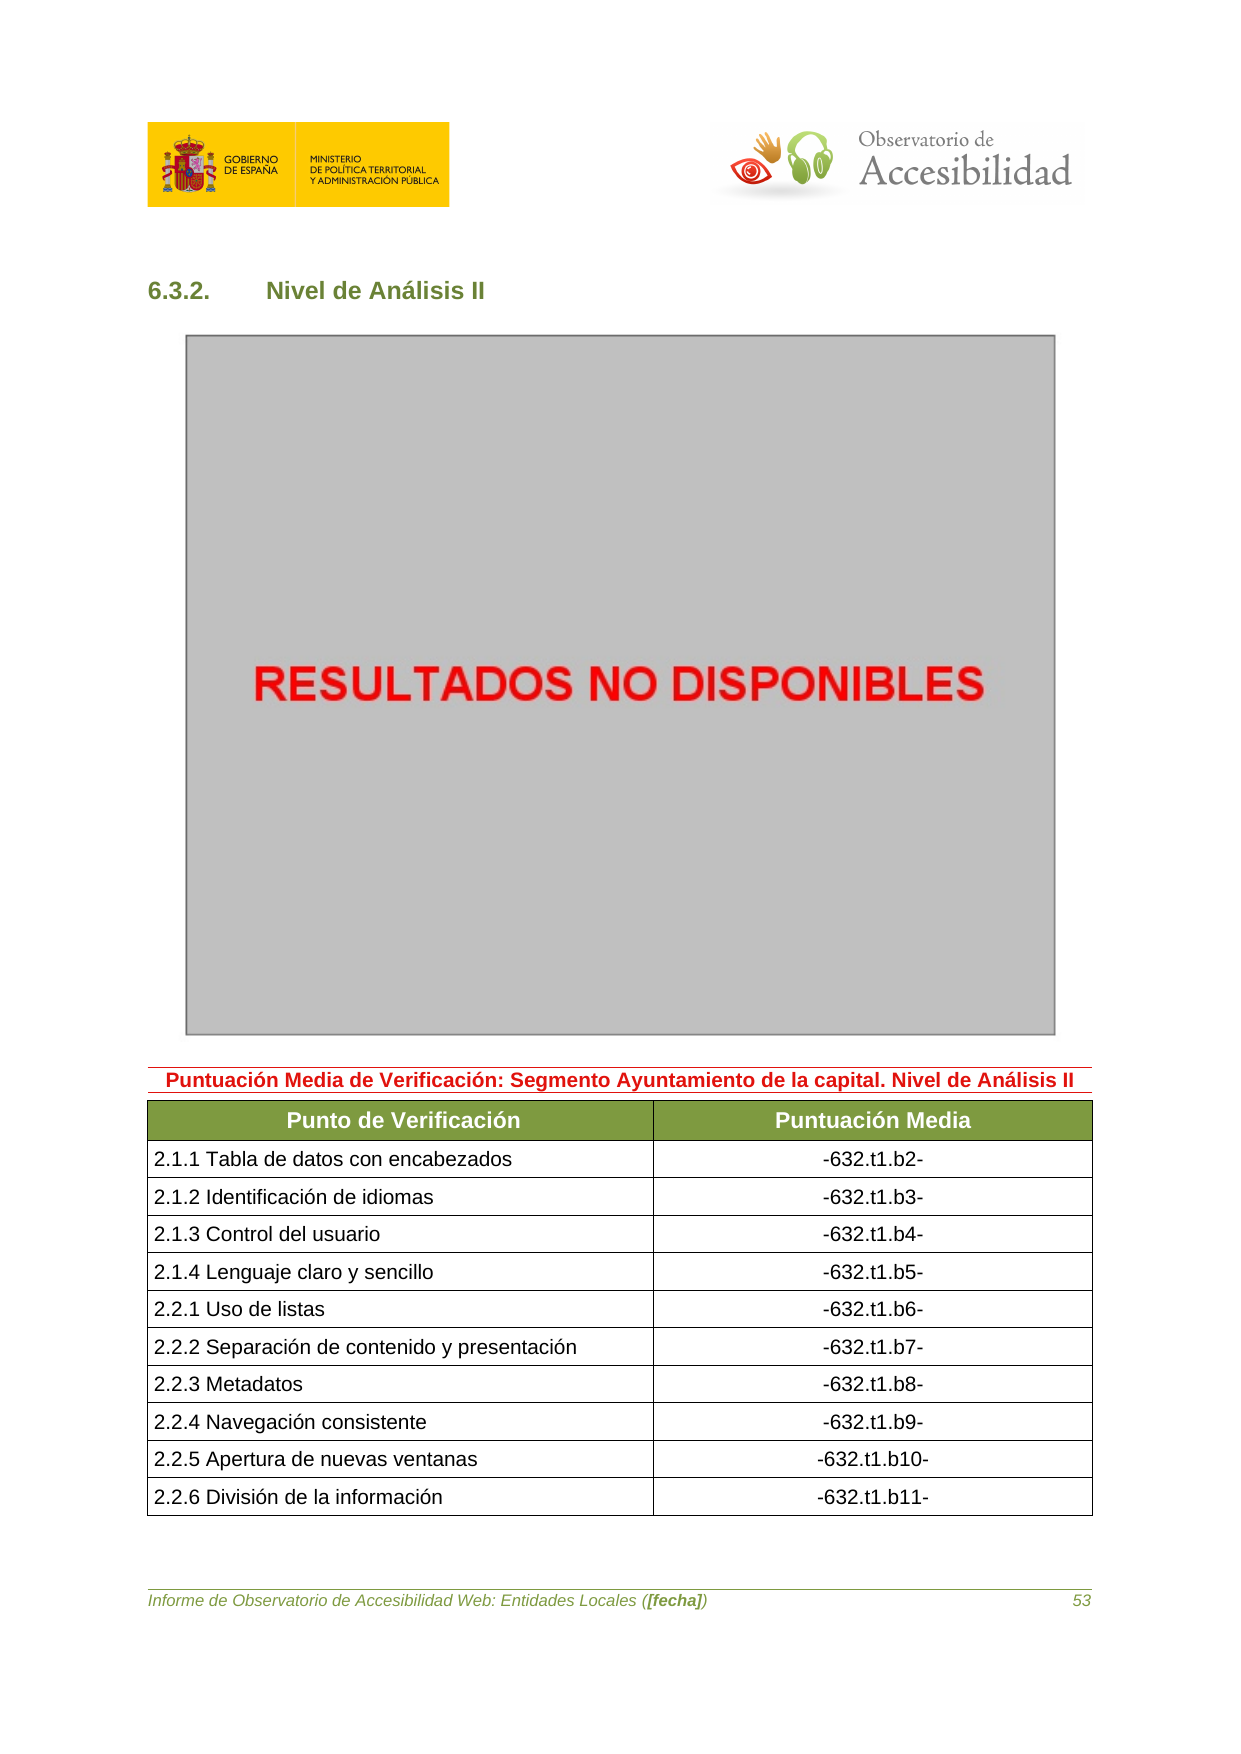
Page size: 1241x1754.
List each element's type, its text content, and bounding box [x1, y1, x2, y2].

table_cell 2.2.5 Apertura de nuevas ventanas [148, 1441, 653, 1477]
table_cell -632.t1.b11- [654, 1478, 1092, 1515]
list Nivel de Análisis II [148, 276, 1092, 304]
table_cell 2.1.1 Tabla de datos con encabezados [148, 1141, 653, 1177]
table_cell 2.1.2 Identificación de idiomas [148, 1178, 653, 1215]
table_cell -632.t1.b5- [654, 1253, 1092, 1290]
table_header Puntuación Media [654, 1101, 1092, 1140]
table_cell -632.t1.b10- [654, 1441, 1092, 1477]
table_cell 2.2.3 Metadatos [148, 1366, 653, 1402]
table_cell -632.t1.b4- [654, 1216, 1092, 1252]
table_cell -632.t1.b9- [654, 1403, 1092, 1440]
text Puntuación Media de Verificación: Segmento Ayuntamiento de la capital. Nivel de Análisis II [148, 1068, 1092, 1092]
table_cell -632.t1.b8- [654, 1366, 1092, 1402]
table_cell 2.1.3 Control del usuario [148, 1216, 653, 1252]
table_cell -632.t1.b6- [654, 1291, 1092, 1327]
table_cell 2.2.4 Navegación consistente [148, 1403, 653, 1440]
table_cell 2.2.1 Uso de listas [148, 1291, 653, 1327]
table_cell -632.t1.b2- [654, 1141, 1092, 1177]
table_header Punto de Verificación [148, 1101, 653, 1140]
table_cell -632.t1.b3- [654, 1178, 1092, 1215]
table_cell 2.1.4 Lenguaje claro y sencillo [148, 1253, 653, 1290]
table_cell 2.2.6 División de la información [148, 1478, 653, 1515]
table_cell -632.t1.b7- [654, 1328, 1092, 1365]
table_cell 2.2.2 Separación de contenido y presentación [148, 1328, 653, 1365]
